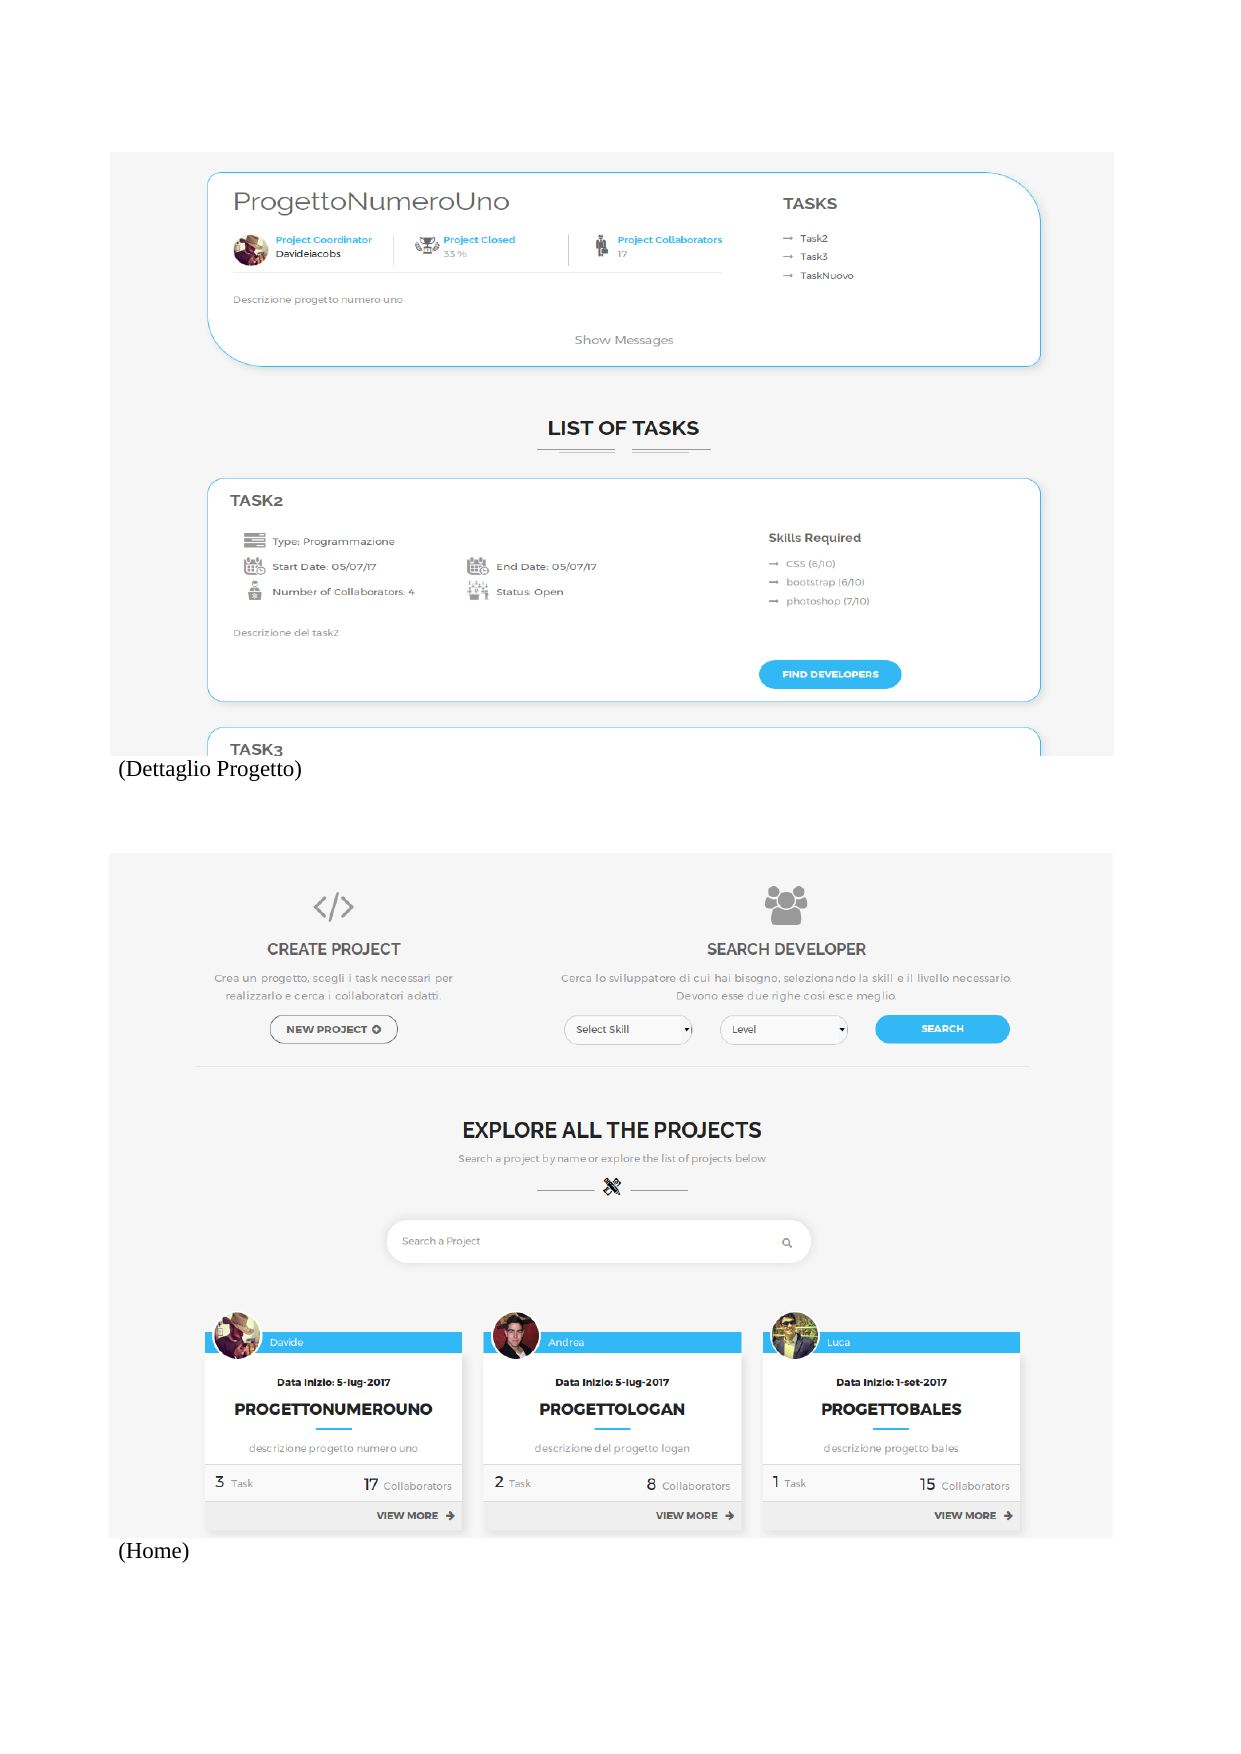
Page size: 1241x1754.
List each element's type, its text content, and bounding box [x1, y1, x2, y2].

picture [110, 152, 1115, 756]
text (Home) [118, 834, 1122, 1564]
text (Dettaglio Progetto) [118, 144, 1122, 781]
picture [108, 853, 1113, 1538]
